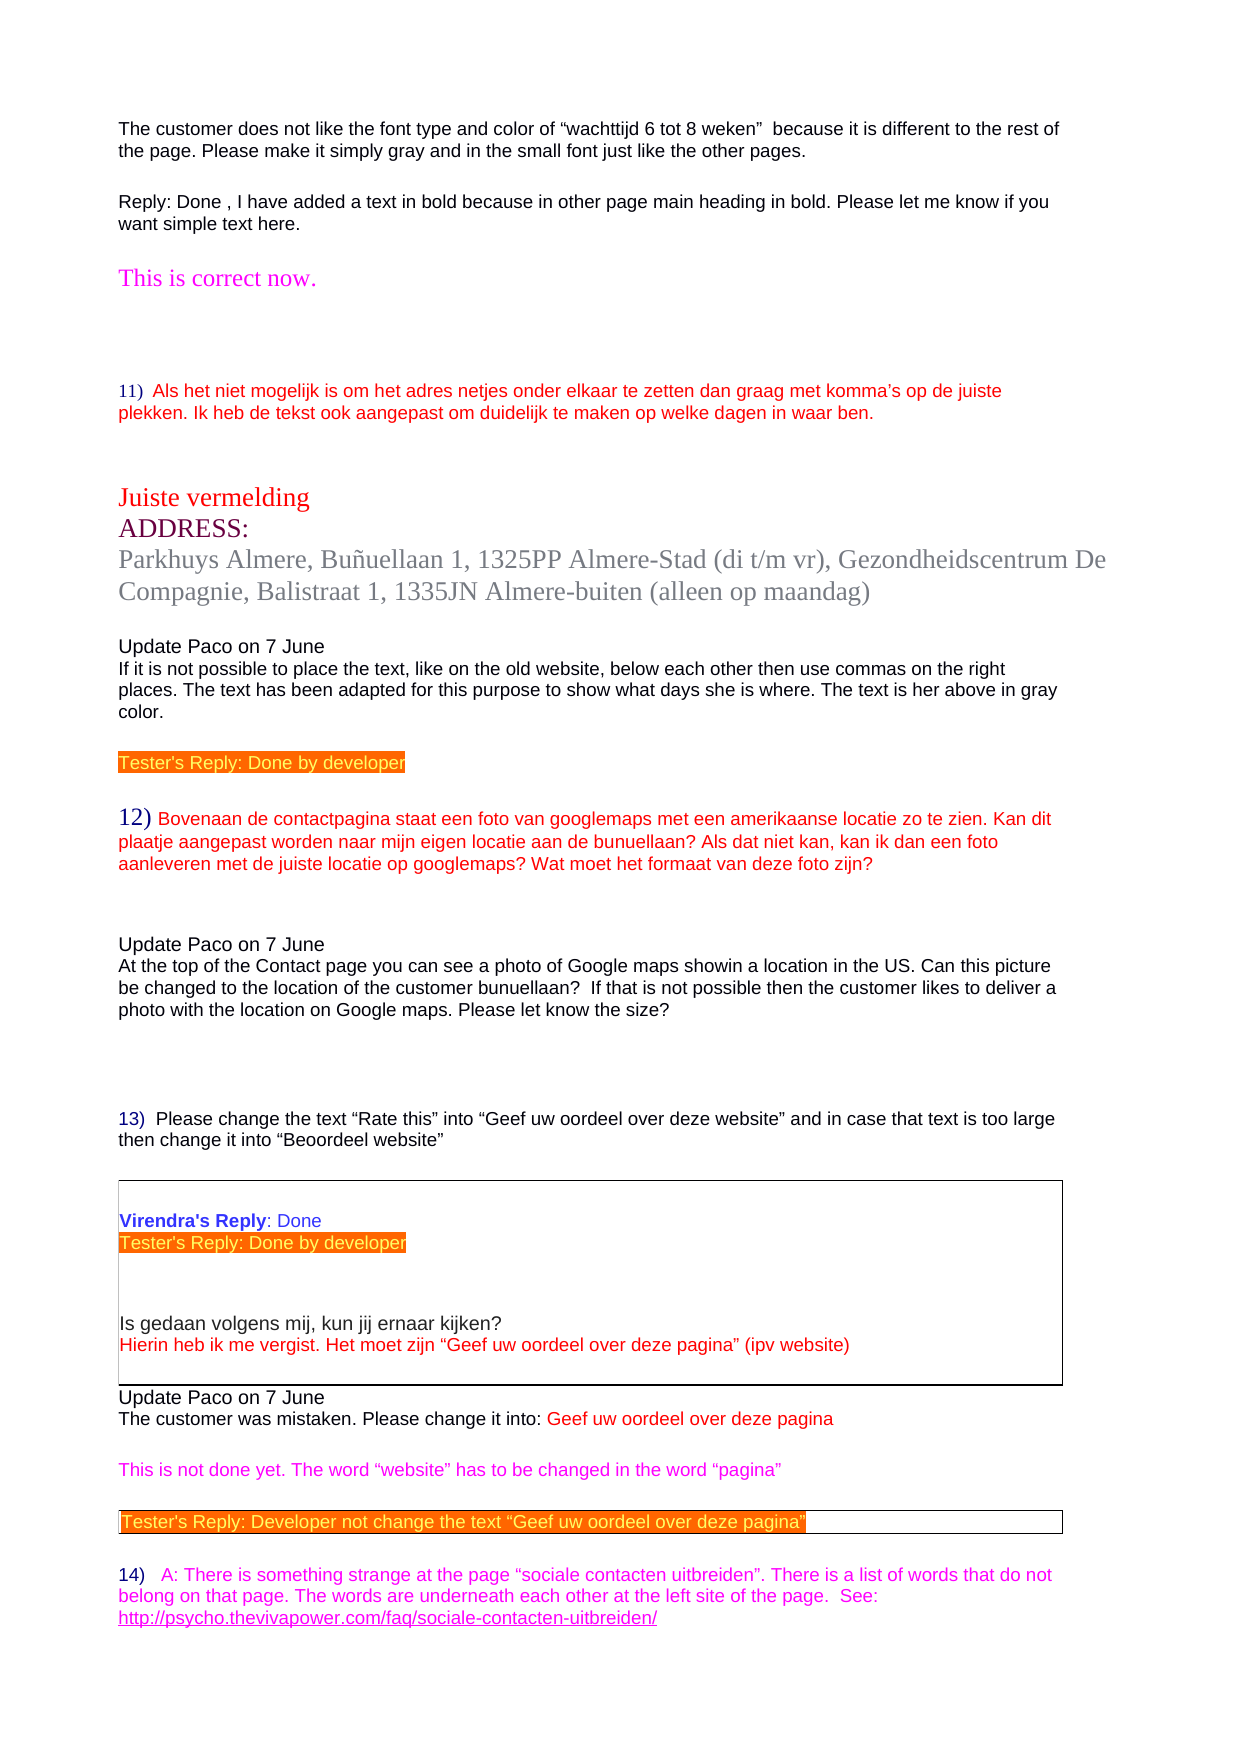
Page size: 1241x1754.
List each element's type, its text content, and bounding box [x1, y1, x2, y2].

text Tester's Reply: Done by developer [118, 751, 1063, 773]
text Parkhuys Almere, Buñuellaan 1, 1325PP Almere-Stad (di t/m vr), Gezondheidscentrum De Compagnie, Balistraat 1, 1335JN Almere-buiten (alleen op maandag) [118, 543, 1122, 606]
text This is correct now. [118, 263, 1063, 292]
text Juiste vermelding [118, 481, 1122, 512]
text Reply: Done , I have added a text in bold because in other page main heading in bold. Please let me know if you want simple text here. [118, 191, 1063, 234]
text ADDRESS: [118, 512, 1122, 543]
text If it is not possible to place the text, like on the old website, below each other then use commas on the right places. The text has been adapted for this purpose to show what days she is where. The text is her above in gray color. [118, 657, 1063, 722]
text 11) Als het niet mogelijk is om het adres netjes onder elkaar te zetten dan graag met komma’s op de juiste plekken. Ik heb de tekst ook aangepast om duidelijk te maken op welke dagen in waar ben. [118, 380, 1063, 423]
text The customer does not like the font type and color of “wachttijd 6 tot 8 weken” because it is different to the rest of the page. Please make it simply gray and in the small font just like the other pages. [118, 118, 1063, 161]
text Tester's Reply: Developer not change the text “Geef uw oordeel over deze pagina” [119, 1511, 1062, 1533]
text Virendra's Reply: Done [119, 1209, 1062, 1231]
text Is gedaan volgens mij, kun jij ernaar kijken? [119, 1310, 1062, 1333]
text The customer was mistaken. Please change it into: Geef uw oordeel over deze pagina [118, 1408, 1063, 1430]
text 13) Please change the text “Rate this” into “Geef uw oordeel over deze website” and in case that text is too large then change it into “Beoordeel website” [118, 1108, 1063, 1151]
text This is not done yet. The word “website” has to be changed in the word “pagina” [118, 1459, 1063, 1481]
text 12) Bovenaan de contactpagina staat een foto van googlemaps met een amerikaanse locatie zo te zien. Kan dit plaatje aangepast worden naar mijn eigen locatie aan de bunuellaan? Als dat niet kan, kan ik dan een foto aanleveren met de juiste locatie op googlemaps? Wat moet het formaat van deze foto zijn? [118, 802, 1063, 874]
text 14) A: There is something strange at the page “sociale contacten uitbreiden”. There is a list of words that do not belong on that page. The words are underneath each other at the left site of the page. See: http://psycho.thevivapower.com/faq/sociale-contacten-uitbreiden/ [118, 1563, 1063, 1628]
text Update Paco on 7 June [118, 1386, 1122, 1408]
text Update Paco on 7 June [118, 933, 1122, 955]
text At the top of the Contact page you can see a photo of Google maps showin a location in the US. Can this picture be changed to the location of the customer bunuellaan? If that is not possible then the customer likes to deliver a photo with the location on Google maps. Please let know the size? [118, 955, 1063, 1020]
text Tester's Reply: Done by developer [119, 1231, 1062, 1253]
text Update Paco on 7 June [118, 634, 1122, 657]
text Hierin heb ik me vergist. Het moet zijn “Geef uw oordeel over deze pagina” (ipv website) [119, 1333, 1062, 1356]
